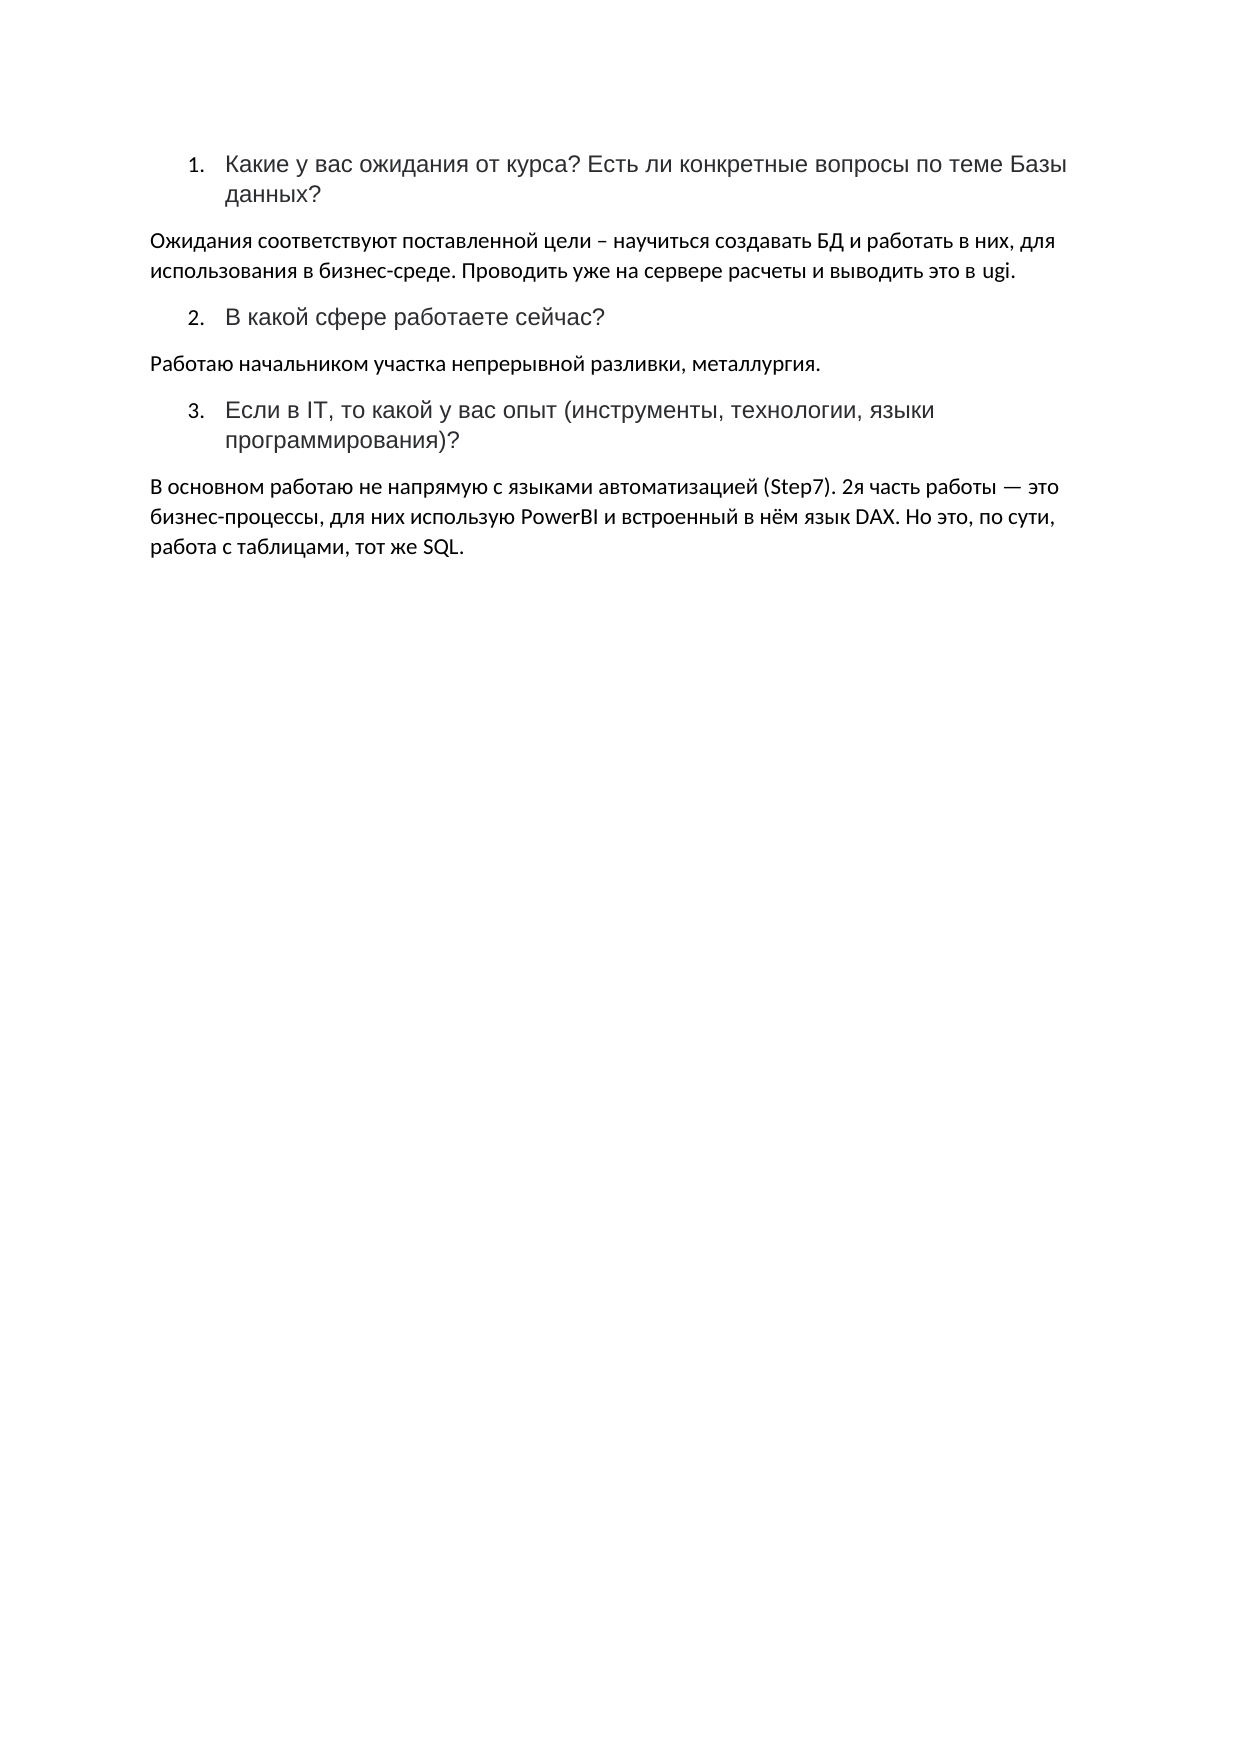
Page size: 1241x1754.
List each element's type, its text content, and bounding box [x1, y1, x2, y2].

text В основном работаю не напрямую с языками автоматизацией (Step7). 2я часть работы — это бизнес-процессы, для них использую PowerBI и встроенный в нём язык DAX. Но это, по сути, работа с таблицами, тот же SQL. [150, 472, 1090, 560]
list В какой сфере работаете сейчас? [187, 303, 1090, 331]
list Если в IT, то какой у вас опыт (инструменты, технологии, языки программирования)? [187, 396, 1090, 454]
list Какие у вас ожидания от курса? Есть ли конкретные вопросы по теме Базы данных? [187, 150, 1090, 208]
text Ожидания соответствуют поставленной цели – научиться создавать БД и работать в них, для использования в бизнес-среде. Проводить уже на сервере расчеты и выводить это в ugi. [150, 226, 1090, 284]
text Работаю начальником участка непрерывной разливки, металлургия. [150, 349, 1090, 377]
